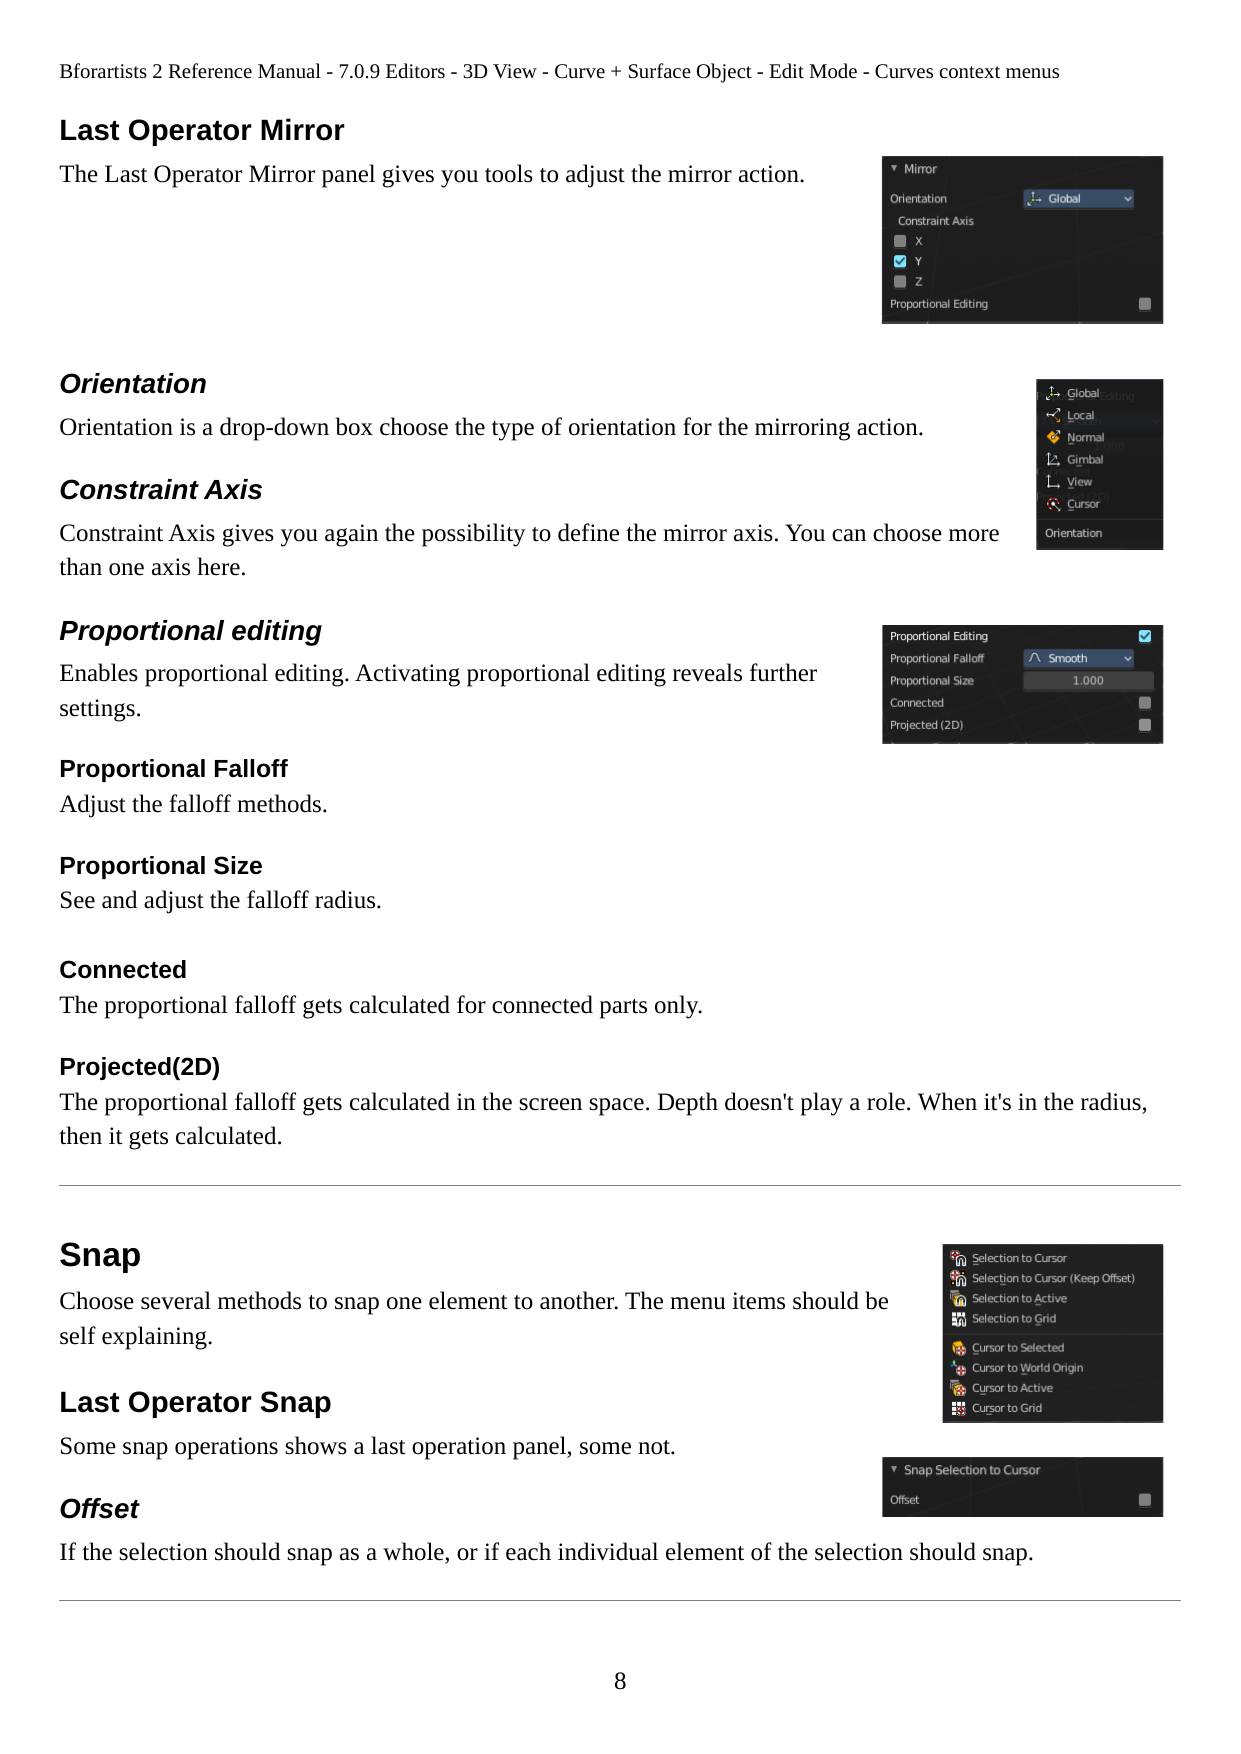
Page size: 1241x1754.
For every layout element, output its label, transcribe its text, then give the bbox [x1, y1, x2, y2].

text Enables proportional editing. Activating proportional editing reveals further settings. [59, 658, 882, 722]
text Constraint Axis gives you again the possibility to define the mirror axis. You can choose more than one axis here. [59, 518, 1181, 581]
text Some snap operations shows a last operation panel, some not. [59, 1431, 1181, 1459]
subtitle Projected(2D) [59, 1052, 1181, 1080]
picture [882, 1457, 1164, 1517]
subtitle Proportional Size [59, 851, 1181, 879]
picture [882, 625, 1164, 744]
subtitle Offset [59, 1492, 1181, 1524]
picture [942, 1244, 1164, 1423]
text The Last Operator Mirror panel gives you tools to adjust the mirror action. [59, 159, 881, 188]
subtitle Snap [59, 1235, 1181, 1274]
subtitle Last Operator Mirror [59, 113, 1181, 146]
subtitle Connected [59, 956, 1181, 984]
subtitle [1164, 473, 1181, 505]
subtitle Last Operator Snap [59, 1384, 942, 1418]
text The proportional falloff gets calculated for connected parts only. [59, 990, 1181, 1019]
text Orientation is a drop-down box choose the type of orientation for the mirroring action. [59, 412, 1036, 441]
text See and adjust the falloff radius. [59, 886, 1181, 914]
picture [1036, 379, 1164, 550]
text Choose several methods to snap one element to another. The menu items should be self explaining. [59, 1286, 942, 1349]
subtitle [1164, 1384, 1181, 1418]
text If the selection should snap as a whole, or if each individual element of the selection should snap. [59, 1537, 1181, 1565]
subtitle Proportional Falloff [59, 754, 1181, 783]
subtitle Proportional editing [59, 614, 1181, 646]
text The proportional falloff gets calculated in the screen space. Depth doesn't play a role. When it's in the radius, then it gets calculated. [59, 1087, 1181, 1150]
text Adjust the falloff methods. [59, 789, 1181, 818]
subtitle Constraint Axis [59, 473, 1036, 505]
subtitle Orientation [59, 368, 1181, 399]
picture [881, 156, 1164, 324]
